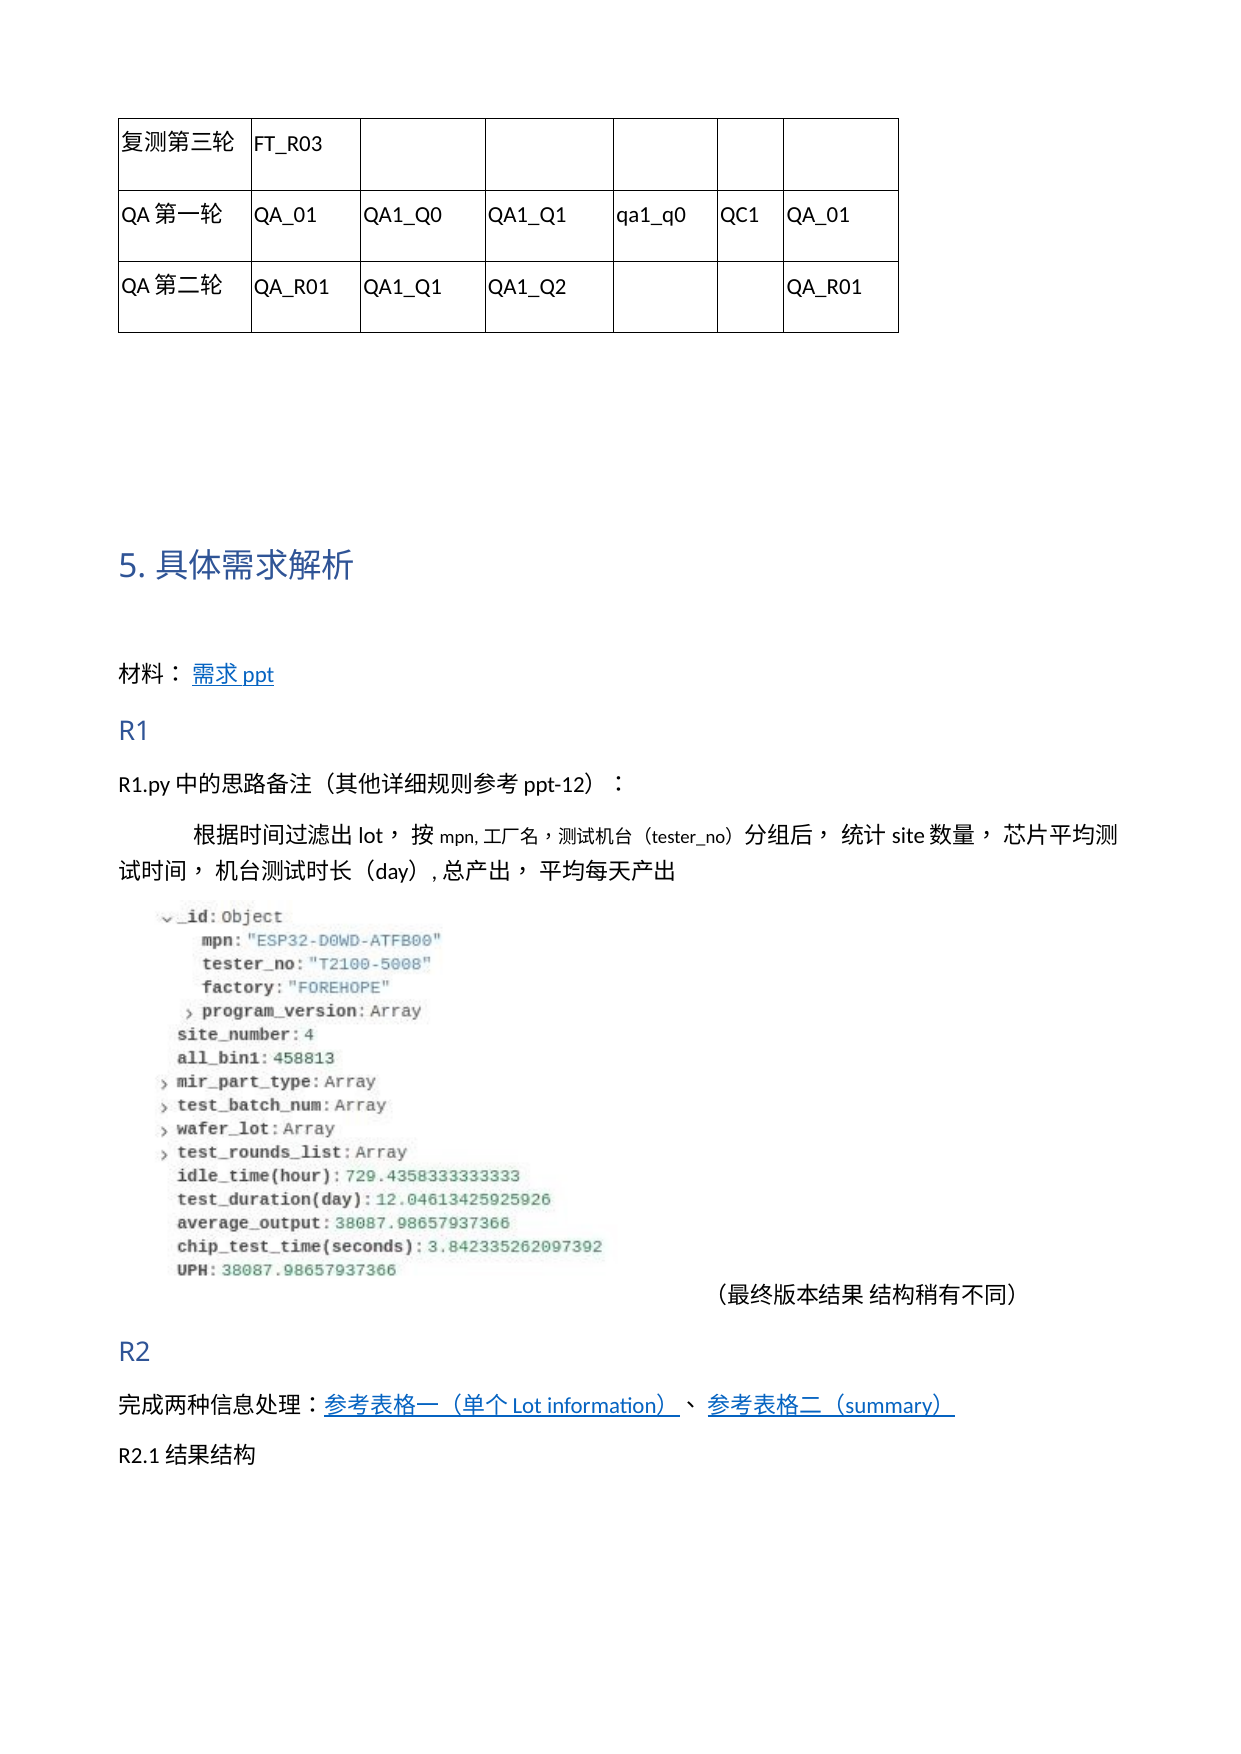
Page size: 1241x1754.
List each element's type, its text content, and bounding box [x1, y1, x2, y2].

table_cell QA1_Q0 [361, 191, 485, 261]
table_cell [784, 119, 898, 189]
table_cell QA1_Q2 [486, 262, 613, 332]
table_cell QC1 [718, 191, 783, 261]
table_cell QA第二轮 [119, 262, 251, 332]
table_cell QA1_Q1 [486, 191, 613, 261]
table_cell QA_R01 [784, 262, 898, 332]
table_cell FT_R03 [252, 119, 360, 189]
text 根据时间过滤出lot， 按 mpn, 工厂名，测试机台（tester_no）分组后， 统计 site数量， 芯片平均测试时间， 机台测试时长（day）, 总产出， 平均每天产出 [118, 813, 1122, 885]
table_cell [718, 119, 783, 189]
table_cell QA第一轮 [119, 191, 251, 261]
text R1 [118, 703, 1122, 748]
text 完成两种信息处理：参考表格一（单个Lot information）、 参考表格二（summary） [118, 1384, 1122, 1420]
table_cell [614, 262, 717, 332]
text R2 [118, 1324, 1122, 1369]
picture [118, 900, 704, 1304]
table_cell [614, 119, 717, 189]
text 5. 具体需求解析 [118, 534, 1122, 587]
table_cell QA1_Q1 [361, 262, 485, 332]
table_cell QA_01 [784, 191, 898, 261]
table_cell [486, 119, 613, 189]
text R1.py中的思路备注（其他详细规则参考ppt-12）： [118, 763, 1122, 799]
table_cell QA_R01 [252, 262, 360, 332]
table_cell [718, 262, 783, 332]
table_cell [361, 119, 485, 189]
table_cell 复测第三轮 [119, 119, 251, 189]
text 材料： 需求ppt [118, 653, 1122, 688]
text （最终版本结果 结构稍有不同） [118, 900, 1122, 1309]
table_cell QA_01 [252, 191, 360, 261]
table_cell qa1_q0 [614, 191, 717, 261]
text R2.1 结果结构 [118, 1434, 1122, 1470]
